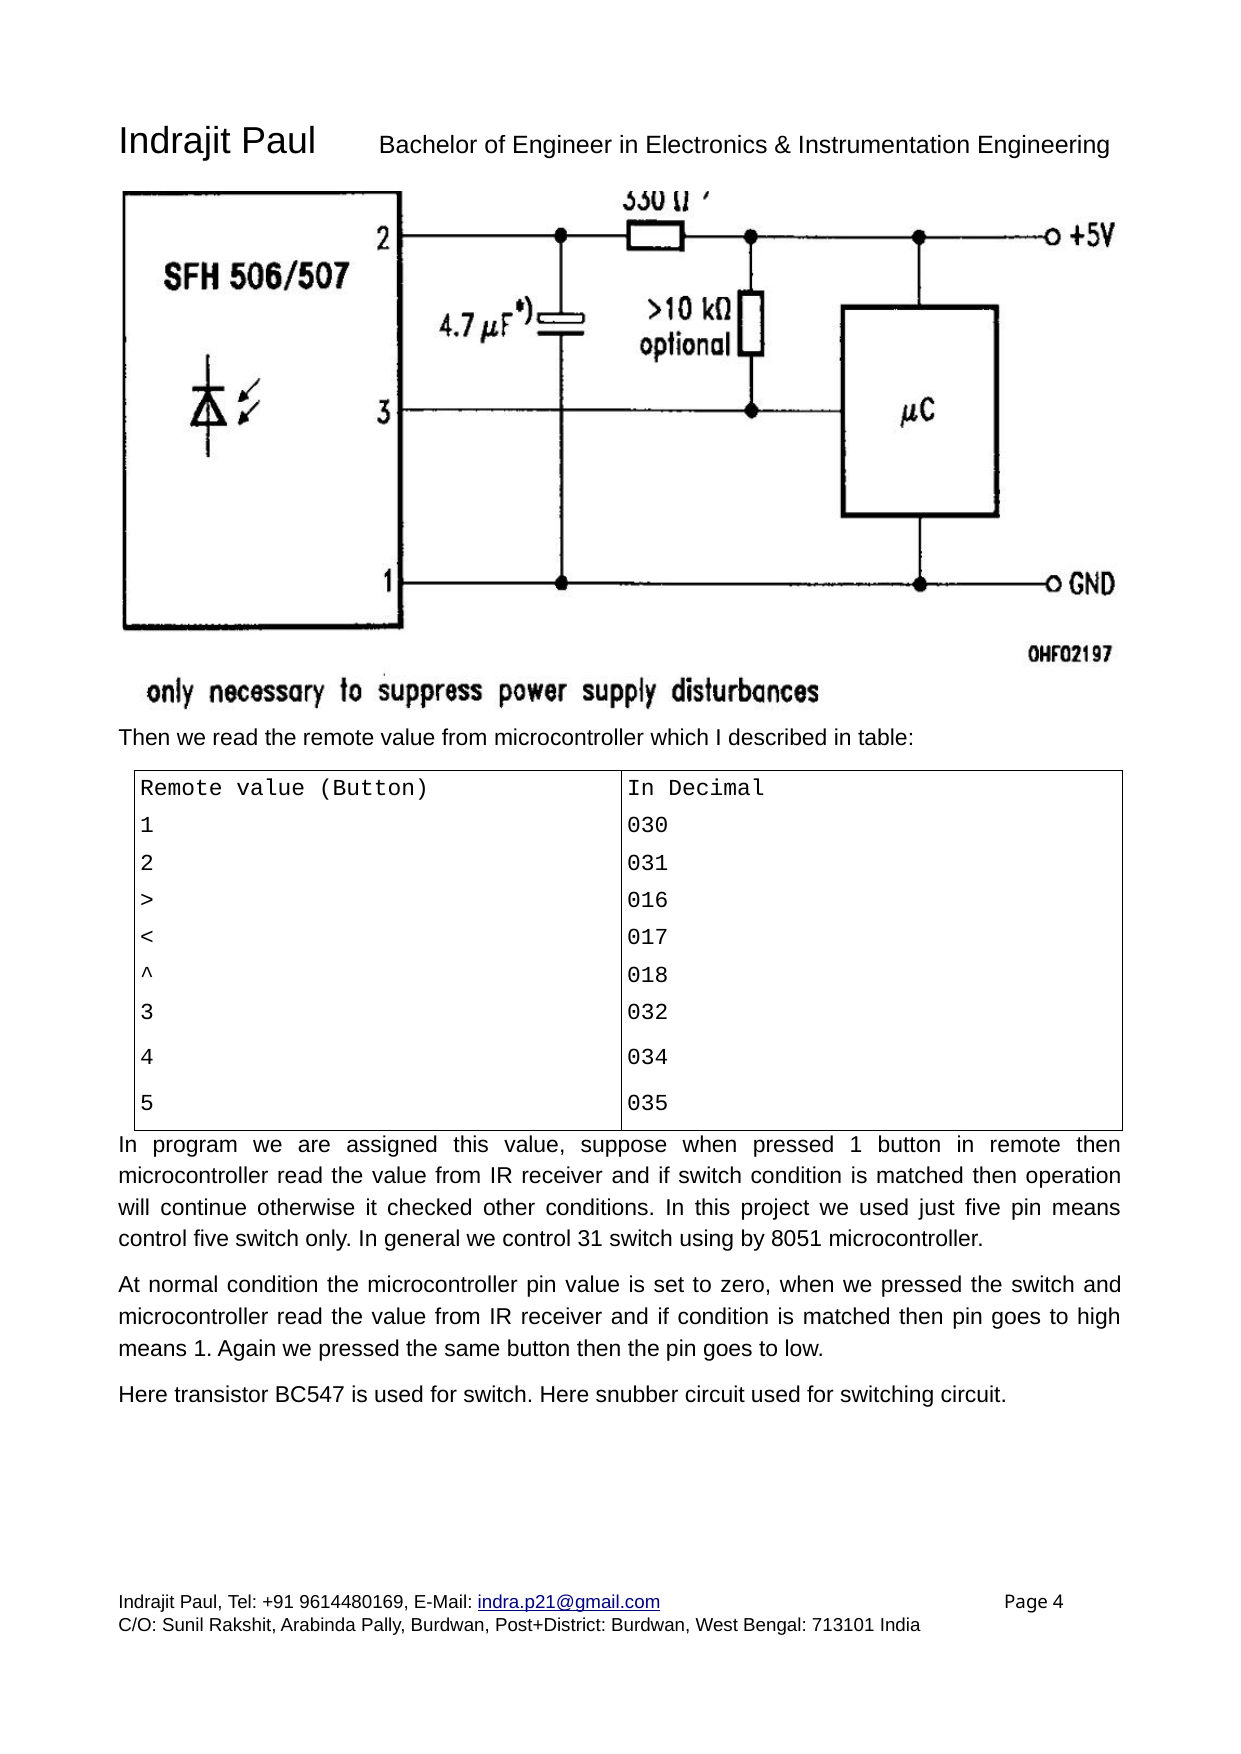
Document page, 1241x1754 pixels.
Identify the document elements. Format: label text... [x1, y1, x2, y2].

table_cell > [135, 883, 621, 920]
table_cell 034 [622, 1040, 1122, 1085]
table_header In Decimal [622, 771, 1122, 808]
table_cell 2 [135, 845, 621, 883]
table_cell 016 [622, 883, 1122, 920]
table_cell 4 [135, 1040, 621, 1085]
table_cell 017 [622, 920, 1122, 957]
table_cell 1 [135, 808, 621, 845]
table_header Remote value (Button) [135, 771, 621, 808]
table_cell 031 [622, 845, 1122, 883]
text Then we read the remote value from microcontroller which I described in table: [118, 191, 1122, 751]
text Here transistor BC547 is used for switch. Here snubber circuit used for switching circuit. [118, 1381, 1122, 1407]
text At normal condition the microcontroller pin value is set to zero, when we pressed the switch and microcontroller read the value from IR receiver and if condition is matched then pin goes to high means 1. Again we pressed the same button then the pin goes to low. [118, 1271, 1122, 1361]
text In program we are assigned this value, suppose when pressed 1 button in remote then microcontroller read the value from IR receiver and if switch condition is matched then operation will continue otherwise it checked other conditions. In this project we used just five pin means control five switch only. In general we control 31 switch using by 8051 microcontroller. [118, 1131, 1122, 1252]
table_cell 032 [622, 995, 1122, 1040]
picture [122, 191, 1118, 719]
table_cell 018 [622, 958, 1122, 995]
table_cell < [135, 920, 621, 957]
table_cell 030 [622, 808, 1122, 845]
table_cell 035 [622, 1085, 1122, 1130]
table_cell 3 [135, 995, 621, 1040]
table_cell 5 [135, 1085, 621, 1130]
table_cell ^ [135, 958, 621, 995]
